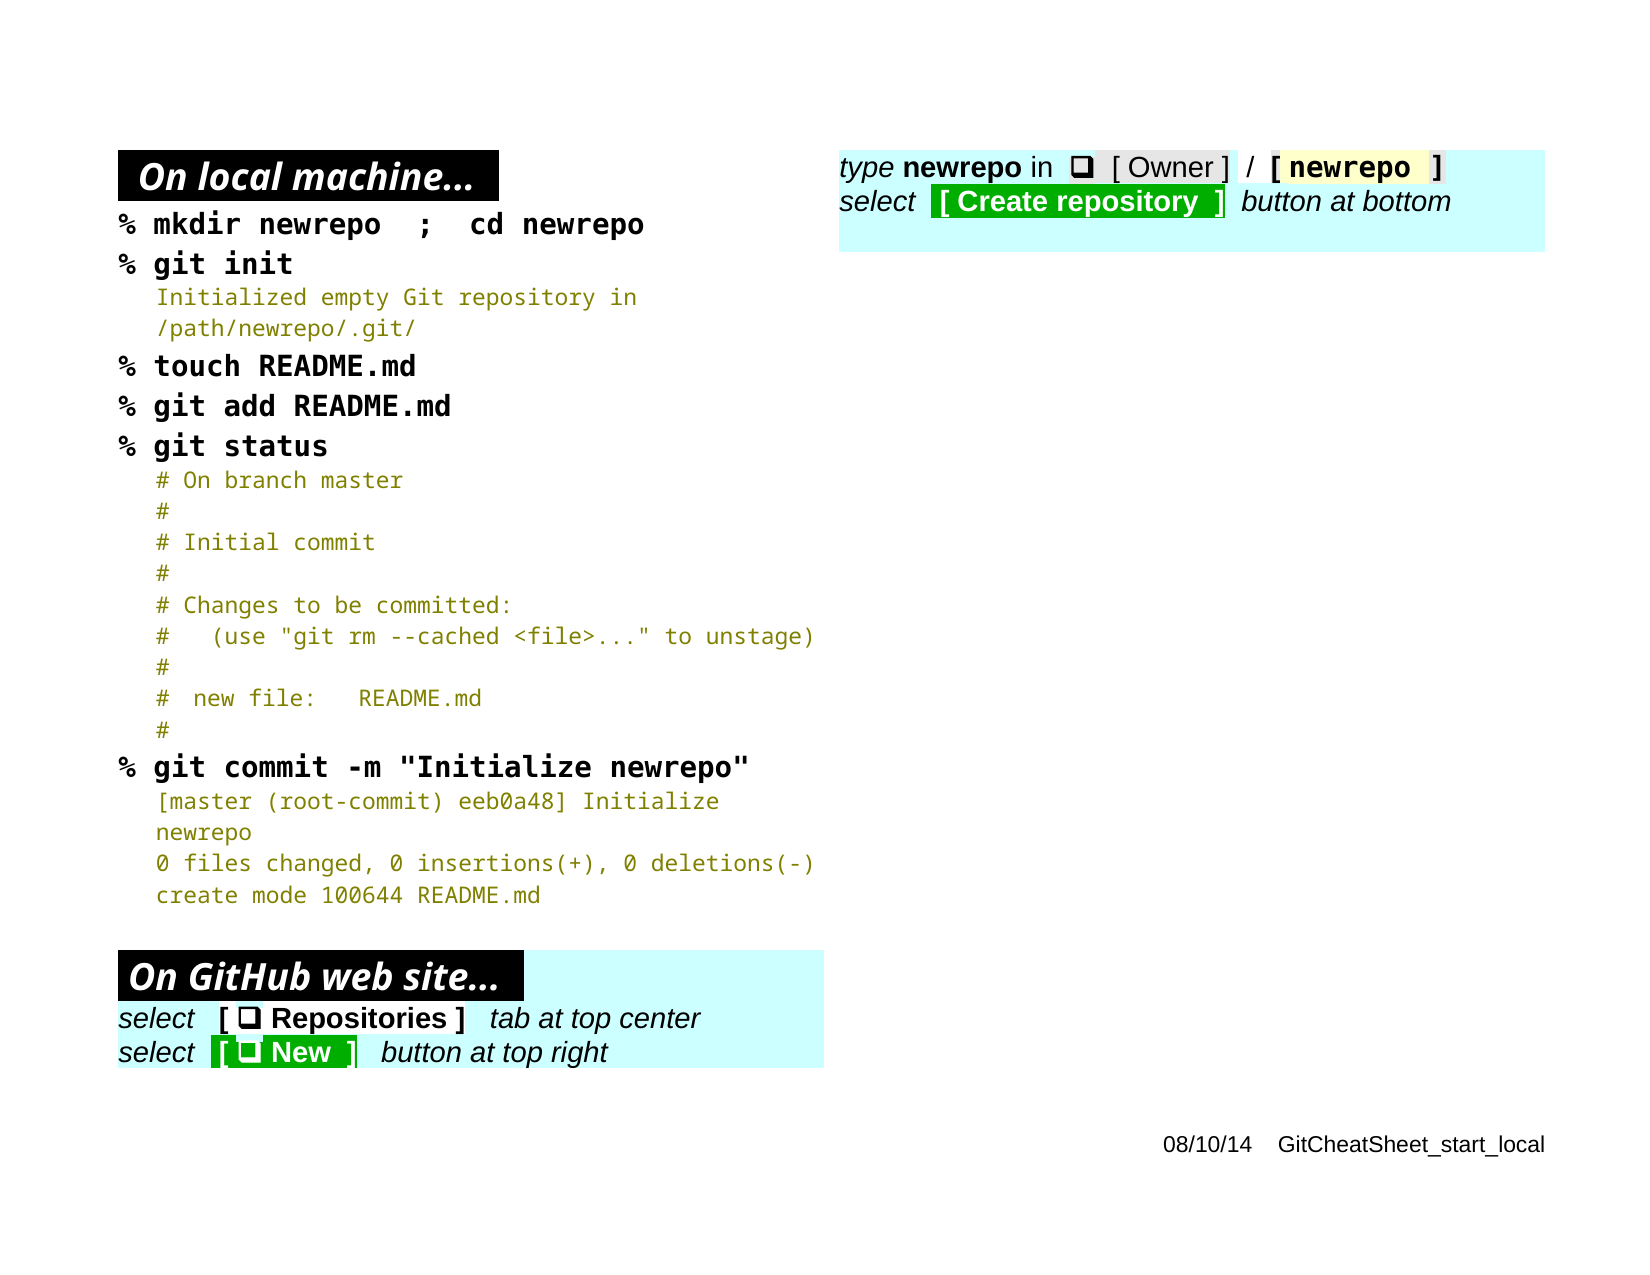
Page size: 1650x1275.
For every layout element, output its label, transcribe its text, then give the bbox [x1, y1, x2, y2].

text % mkdir newrepo ; cd newrepo [118, 207, 824, 241]
text % git add README.md [118, 389, 824, 423]
text % git commit -m "Initialize newrepo" [master (root-commit) eeb0a48] Initialize newrepo 0 files changed, 0 insertions(+), 0 deletions(-) create mode 100644 README.md [118, 751, 824, 910]
text % touch README.md [118, 349, 824, 383]
text type newrepo in  [ Owner ] / [ newrepo ] select [ Create repository ] button at bottom [839, 150, 1545, 252]
text On GitHub web site... select [  Repositories ] tab at top center select [  New ] button at top right [118, 950, 824, 1068]
text On local machine... [118, 150, 824, 201]
text % git init Initialized empty Git repository in /path/newrepo/.git/ [118, 247, 824, 343]
text % git status # On branch master # # Initial commit # # Changes to be committed: # (use "git rm --cached <file>..." to unstage) # # new file: README.md # [118, 429, 824, 745]
